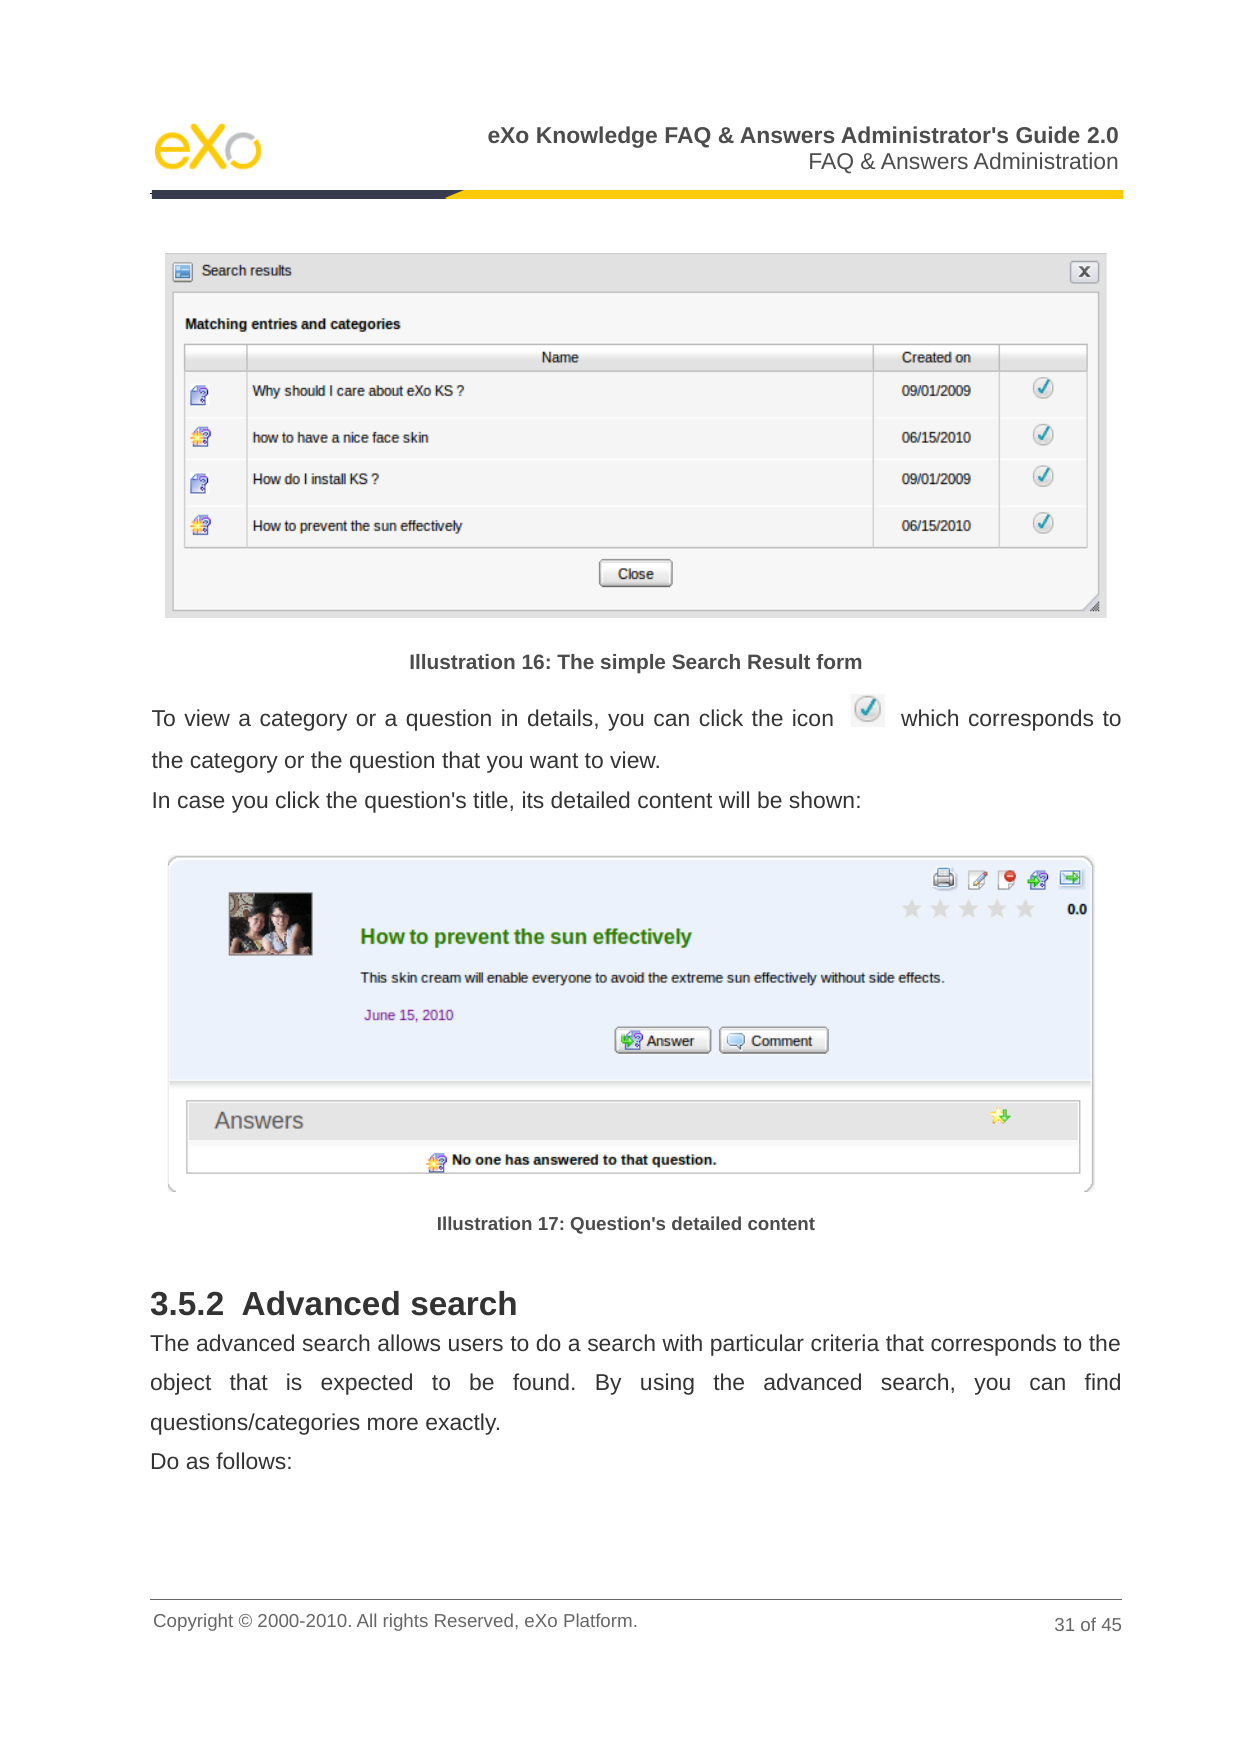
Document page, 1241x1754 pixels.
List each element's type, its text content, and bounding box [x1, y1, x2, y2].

list In case you click the question's title, its detailed content will be shown: [114, 787, 1122, 813]
picture [155, 123, 262, 170]
picture [151, 190, 1124, 199]
subtitle Advanced search [150, 1283, 1122, 1322]
list To view a category or a question in details, you can click the icon which corresponds to the category or the question that you want to view. [114, 223, 1122, 774]
text Illustration 17: Question's detailed content [162, 930, 1089, 1235]
text The advanced search allows users to do a search with particular criteria that corresponds to the object that is expected to be found. By using the advanced search, you can find questions/categories more exactly. [150, 1329, 1122, 1435]
text Do as follows: [150, 1448, 1122, 1474]
picture [165, 253, 1107, 618]
list Illustration 16: The simple Search Result form [156, 302, 1116, 673]
picture [850, 694, 886, 727]
picture [167, 855, 1096, 1192]
